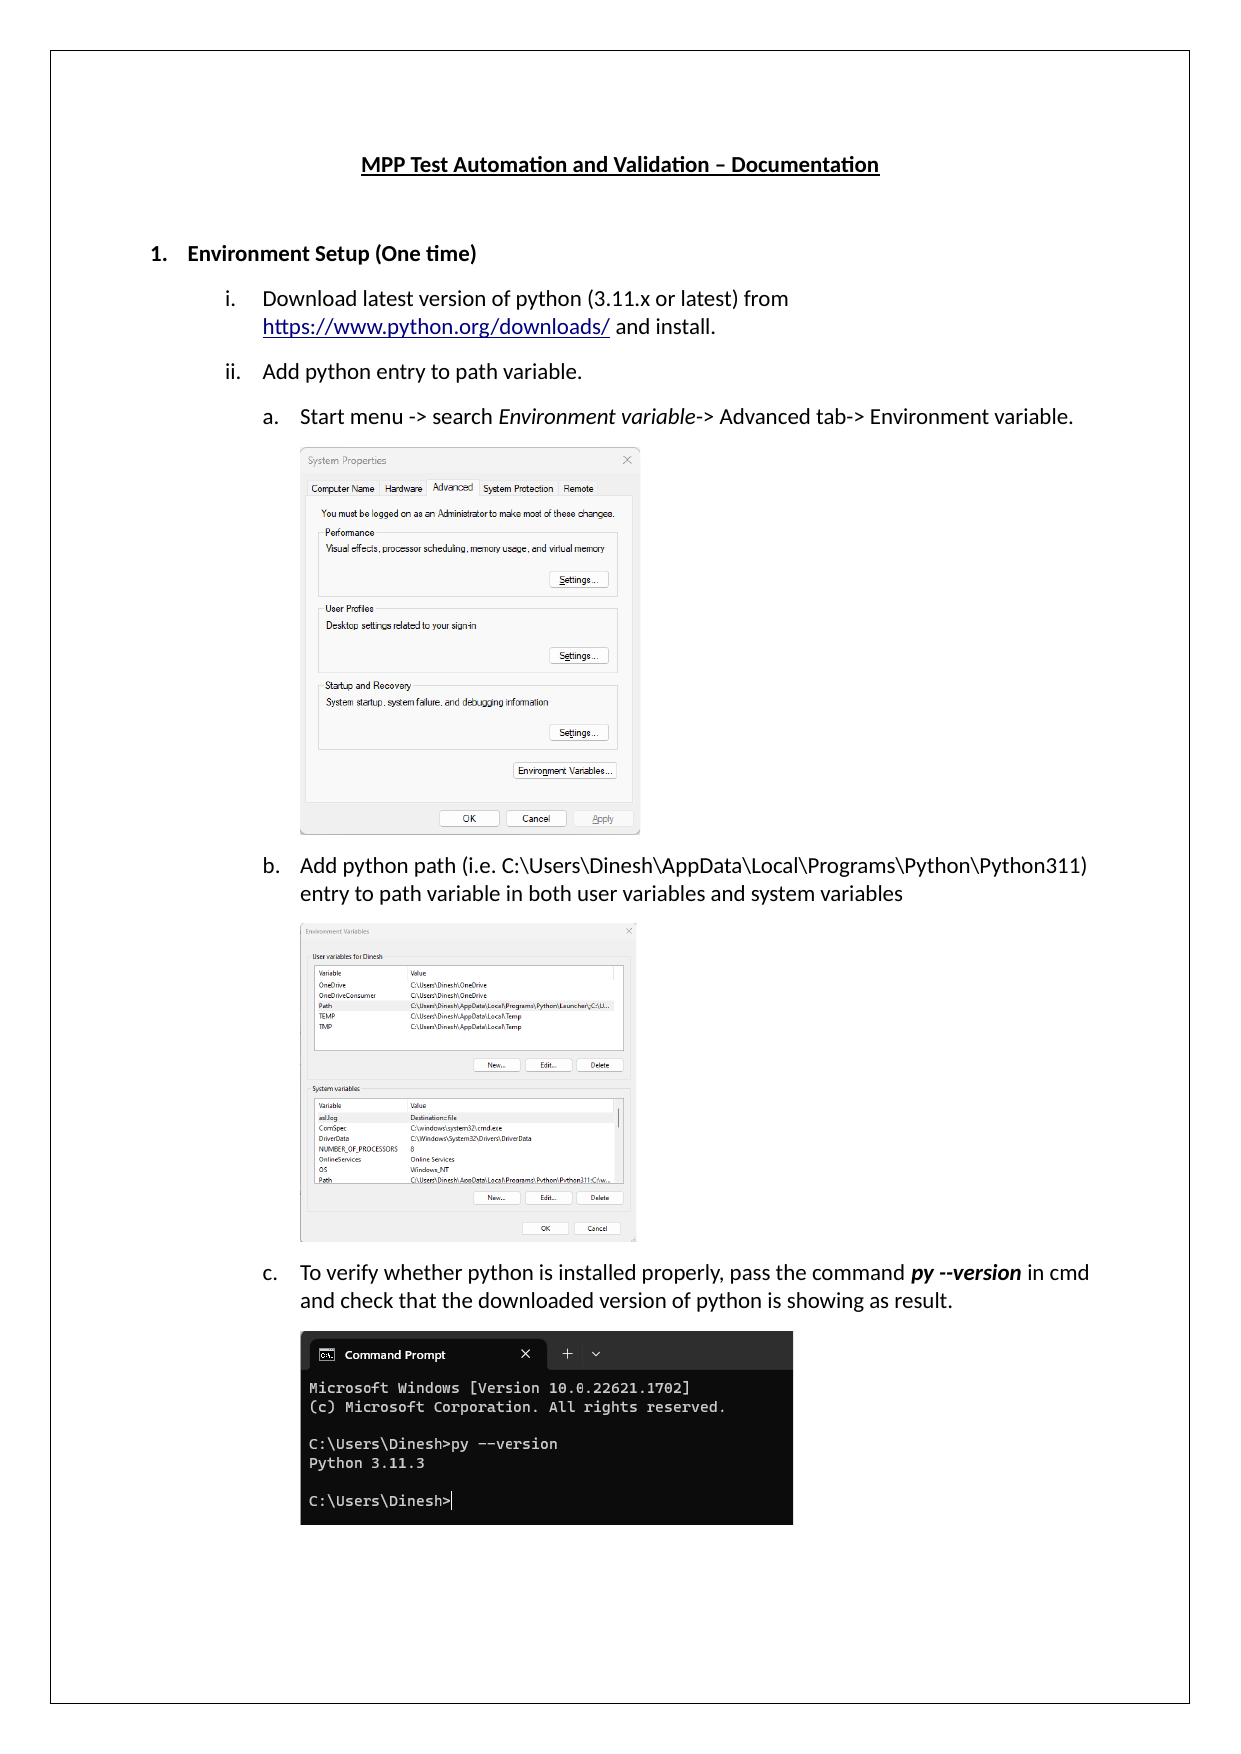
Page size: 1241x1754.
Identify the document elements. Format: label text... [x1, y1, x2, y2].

list To verify whether python is installed properly, pass the command py --version in cmd and check that the downloaded version of python is showing as result. [262, 1258, 1090, 1314]
list Add python entry to path variable. [225, 357, 1090, 385]
list Start menu -> search Environment variable-> Advanced tab-> Environment variable. [262, 402, 1090, 430]
text MPP Test Automation and Validation – Documentation [150, 150, 1090, 178]
list Download latest version of python (3.11.x or latest) from https://www.python.org/downloads/ and install. [225, 284, 1090, 341]
list Environment Setup (One time) [150, 239, 1090, 267]
list Add python path (i.e. C:\Users\Dinesh\AppData\Local\Programs\Python\Python311) entry to path variable in both user variables and system variables [262, 851, 1090, 907]
